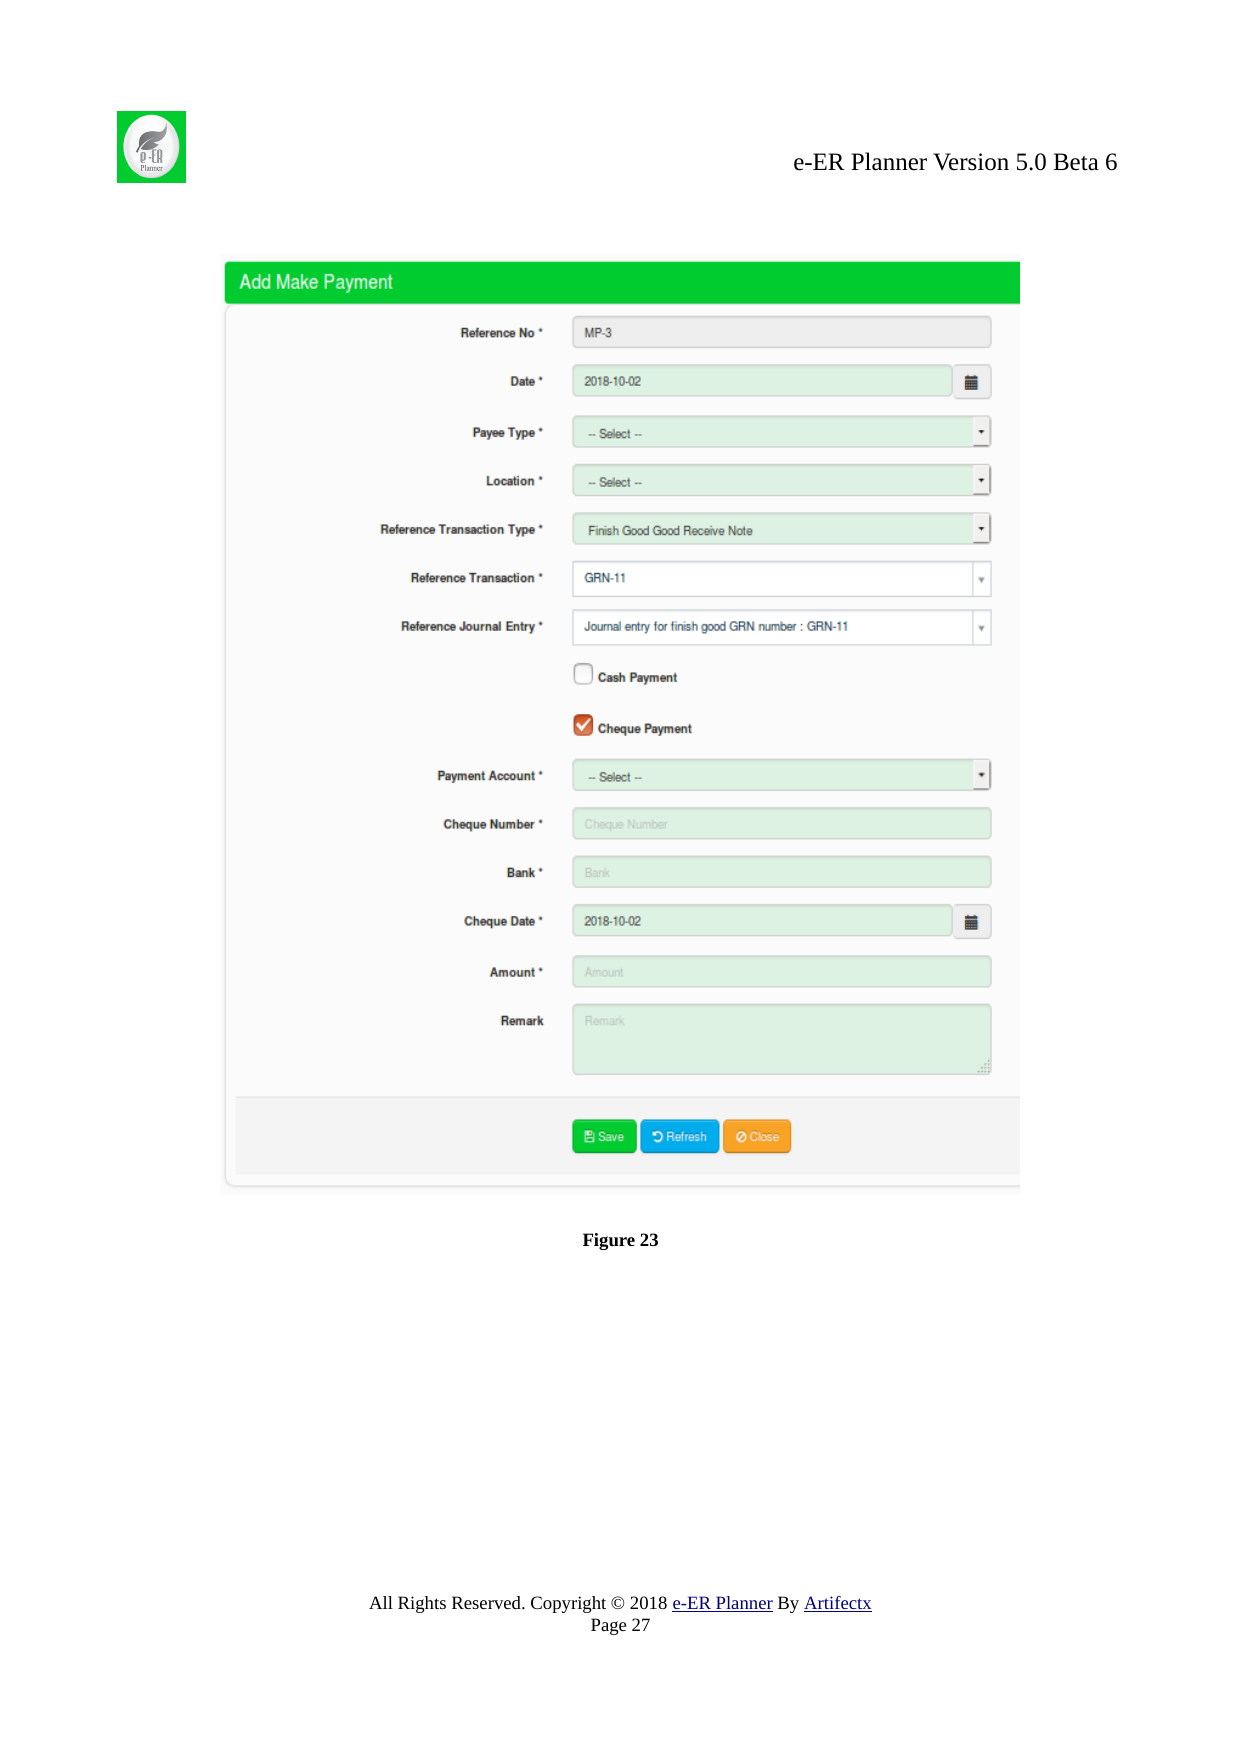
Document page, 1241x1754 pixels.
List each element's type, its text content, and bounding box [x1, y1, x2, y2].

text Figure 23 [118, 1229, 1122, 1250]
picture [220, 254, 1020, 1195]
picture [117, 111, 186, 183]
